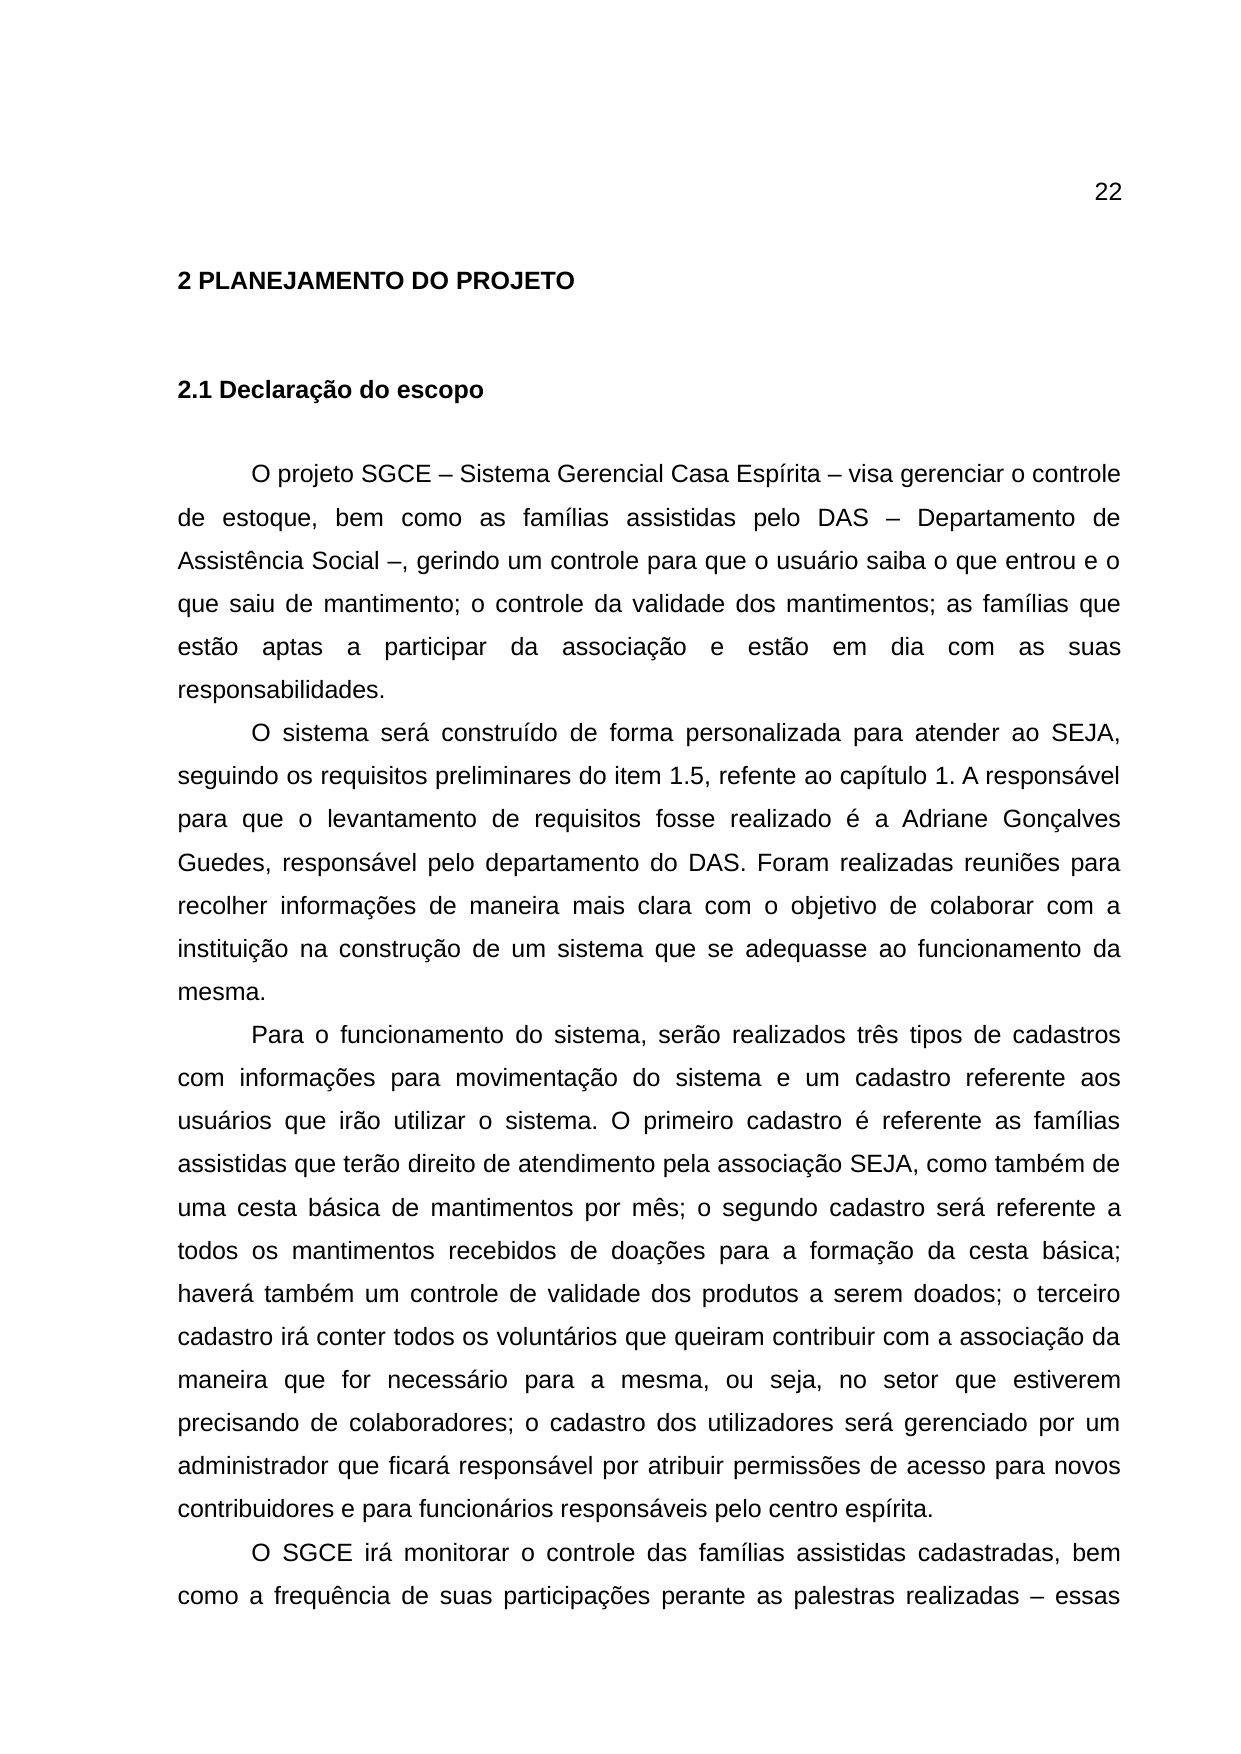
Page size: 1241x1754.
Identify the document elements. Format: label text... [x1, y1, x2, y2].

text O projeto SGCE – Sistema Gerencial Casa Espírita – visa gerenciar o controle de estoque, bem como as famílias assistidas pelo DAS – Departamento de Assistência Social –, gerindo um controle para que o usuário saiba o que entrou e o que saiu de mantimento; o controle da validade dos mantimentos; as famílias que estão aptas a participar da associação e estão em dia com as suas responsabilidades. [177, 459, 1122, 704]
text O SGCE irá monitorar o controle das famílias assistidas cadastradas, bem como a frequência de suas participações perante as palestras realizadas – essas [177, 1538, 1122, 1609]
subtitle 2.1 Declaração do escopo [177, 375, 1122, 404]
subtitle 2 PLANEJAMENTO DO PROJETO [177, 266, 1122, 294]
text O sistema será construído de forma personalizada para atender ao SEJA, seguindo os requisitos preliminares do item 1.5, refente ao capítulo 1. A responsável para que o levantamento de requisitos fosse realizado é a Adriane Gonçalves Guedes, responsável pelo departamento do DAS. Foram realizadas reuniões para recolher informações de maneira mais clara com o objetivo de colaborar com a instituição na construção de um sistema que se adequasse ao funcionamento da mesma. [177, 718, 1122, 1006]
text Para o funcionamento do sistema, serão realizados três tipos de cadastros com informações para movimentação do sistema e um cadastro referente aos usuários que irão utilizar o sistema. O primeiro cadastro é referente as famílias assistidas que terão direito de atendimento pela associação SEJA, como também de uma cesta básica de mantimentos por mês; o segundo cadastro será referente a todos os mantimentos recebidos de doações para a formação da cesta básica; haverá também um controle de validade dos produtos a serem doados; o terceiro cadastro irá conter todos os voluntários que queiram contribuir com a associação da maneira que for necessário para a mesma, ou seja, no setor que estiverem precisando de colaboradores; o cadastro dos utilizadores será gerenciado por um administrador que ficará responsável por atribuir permissões de acesso para novos contribuidores e para funcionários responsáveis pelo centro espírita. [177, 1020, 1122, 1523]
